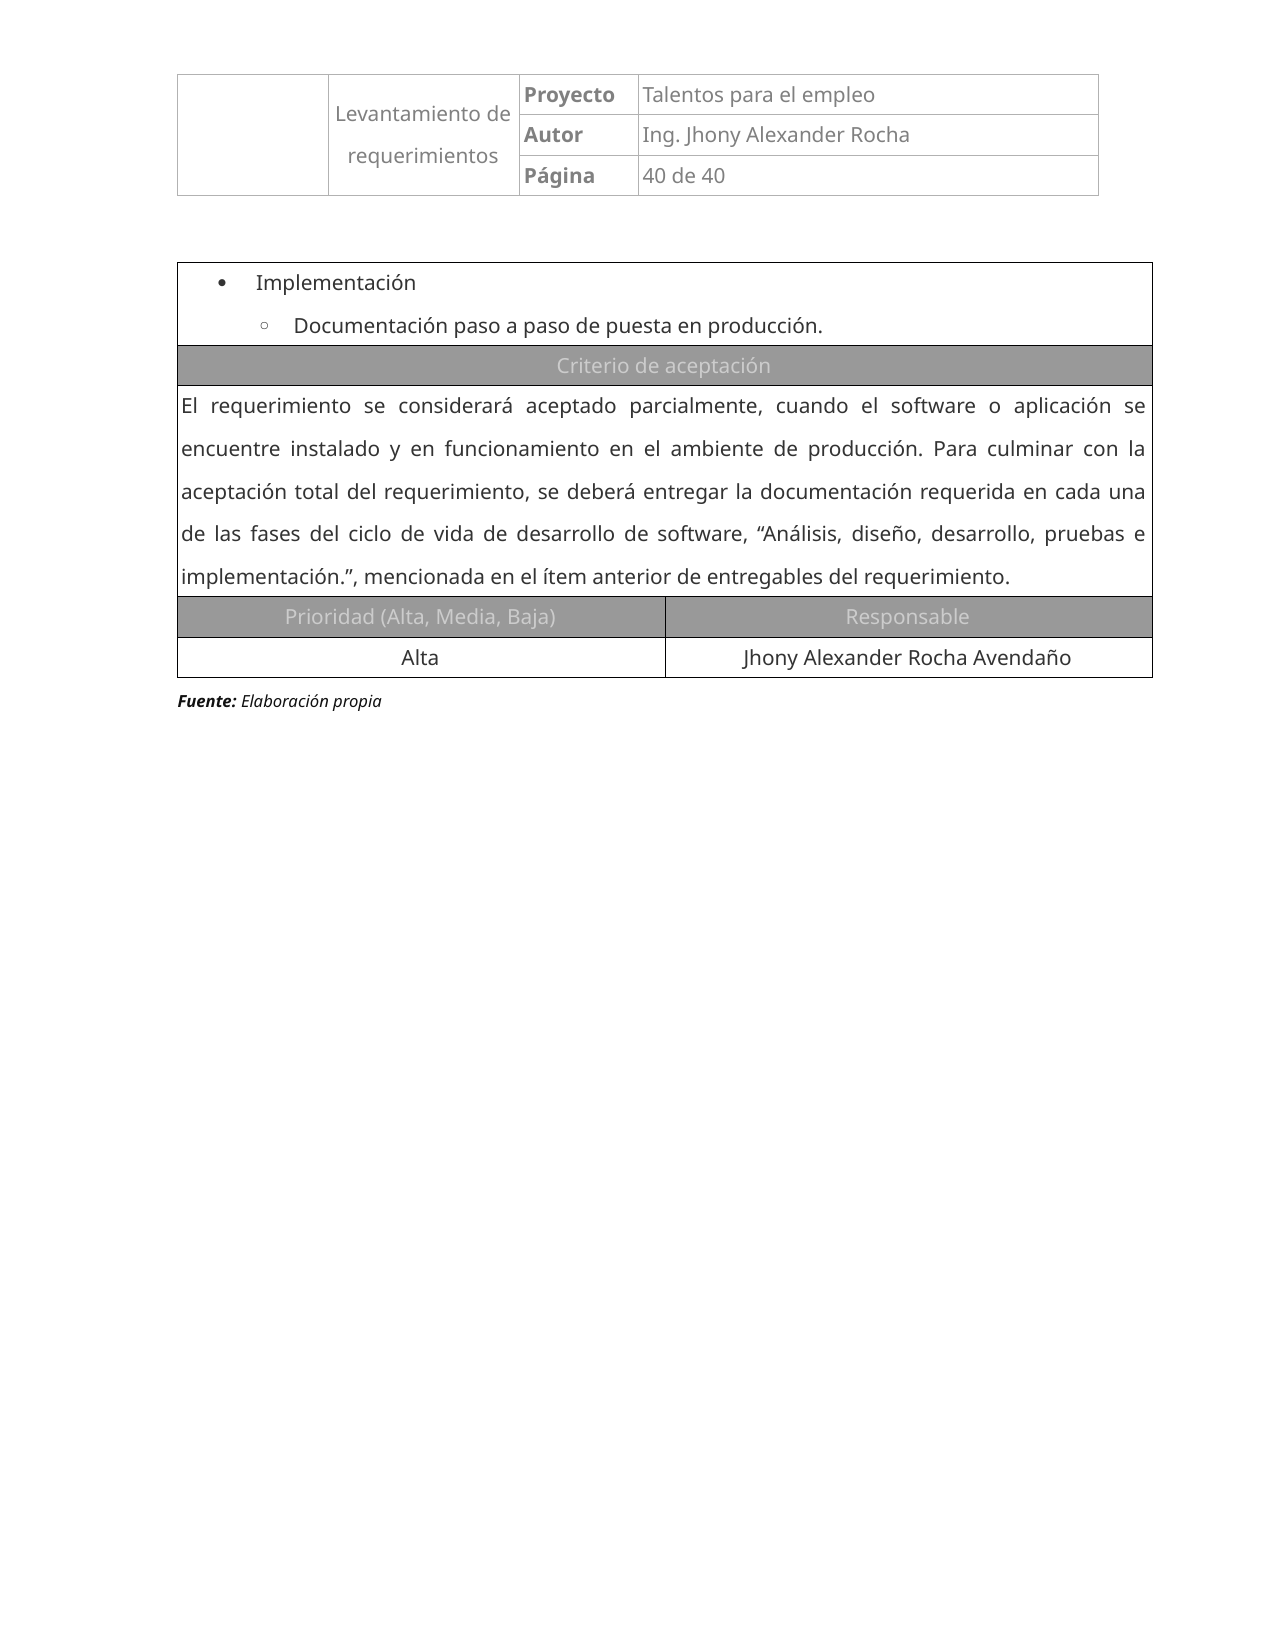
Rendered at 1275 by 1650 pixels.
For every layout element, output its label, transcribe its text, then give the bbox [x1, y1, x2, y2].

table_cell Criterio de aceptación [178, 346, 1152, 385]
table_cell Prioridad (Alta, Media, Baja) [178, 597, 665, 637]
text Fuente: Elaboración propia [177, 690, 1098, 713]
table_cell Alta [178, 638, 665, 677]
table_cell El requerimiento se considerará aceptado parcialmente, cuando el software o aplicación se encuentre instalado y en funcionamiento en el ambiente de producción. Para culminar con la aceptación total del requerimiento, se deberá entregar la documentación requerida en cada una de las fases del ciclo de vida de desarrollo de software, “Análisis, diseño, desarrollo, pruebas e implementación.”, mencionada en el ítem anterior de entregables del requerimiento. [178, 386, 1152, 596]
table_cell Jhony Alexander Rocha Avendaño [666, 638, 1152, 677]
table_cell Responsable [666, 597, 1152, 637]
table_cell Análisis Documentación de Requerimientos del proceso. Documentación de Diagramas de casos de uso. Documentación de Diagramas de flujo del proceso. Diseño Documentación de Modelo de base de datos. Documentación de Arquitectura. Documentación de Interfaces. Desarrollo Software o aplicación del proceso. Manual del usuario. Pruebas Documentación de solicitud de pruebas. Documentación de evidencia de pruebas. Implementación Documentación paso a paso de puesta en producción. [178, 263, 1152, 345]
